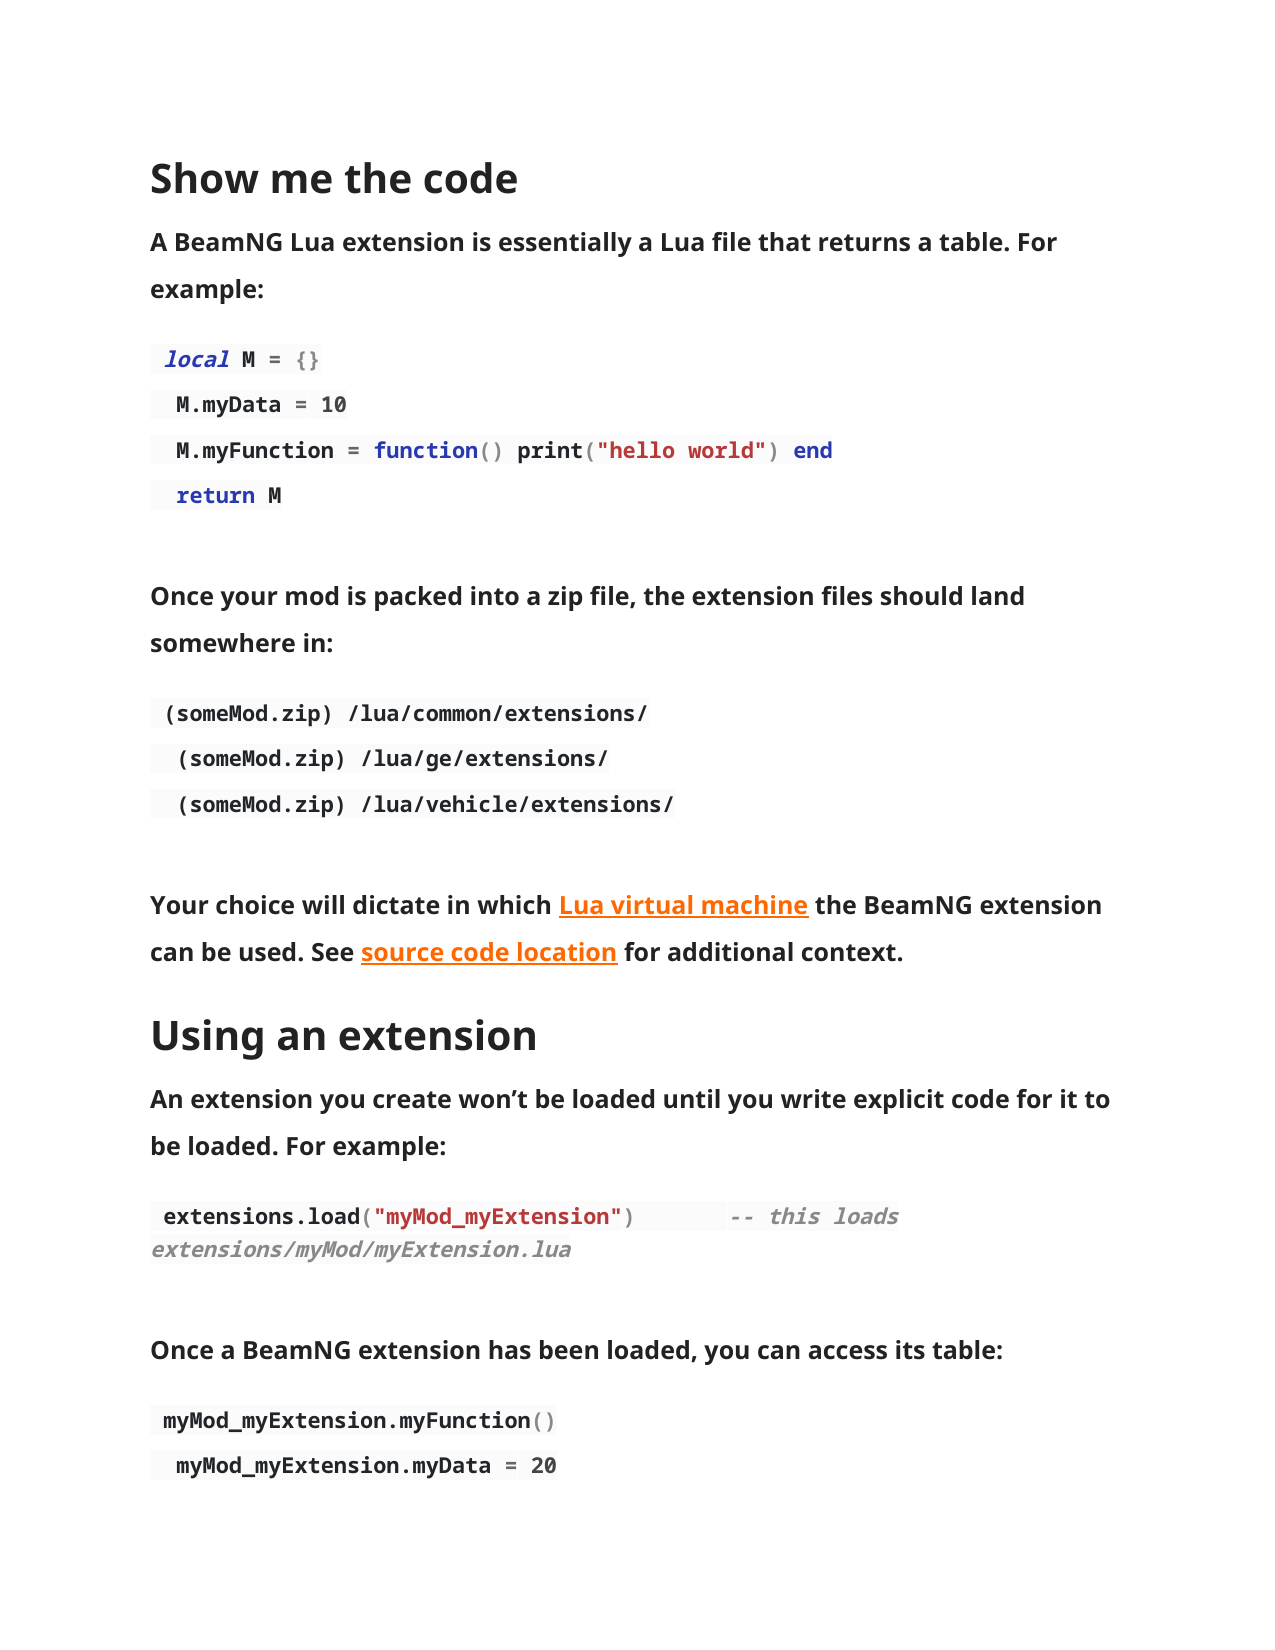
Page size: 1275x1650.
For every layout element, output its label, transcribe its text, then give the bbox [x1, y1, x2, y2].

subtitle return M [150, 480, 1125, 510]
subtitle (someMod.zip) /lua/ge/extensions/ [150, 743, 1125, 773]
subtitle (someMod.zip) /lua/common/extensions/ [150, 698, 1125, 728]
subtitle local M = {} [150, 344, 1125, 374]
subtitle M.myData = 10 [150, 389, 1125, 419]
subtitle Your choice will dictate in which Lua virtual machine the BeamNG extension can be used. See source code location for additional context. [150, 887, 1125, 969]
subtitle Show me the code [150, 150, 1125, 205]
subtitle An extension you create won’t be loaded until you write explicit code for it to be loaded. For example: [150, 1082, 1125, 1163]
subtitle extensions.load("myMod_myExtension") -- this loads extensions/myMod/myExtension.lua [150, 1201, 1125, 1264]
subtitle M.myFunction = function() print("hello world") end [150, 435, 1125, 464]
subtitle (someMod.zip) /lua/vehicle/extensions/ [150, 789, 1125, 818]
subtitle Using an extension [150, 1007, 1125, 1062]
subtitle Once a BeamNG extension has been loaded, you can access its table: [150, 1333, 1125, 1367]
subtitle myMod_myExtension.myFunction() [150, 1405, 1125, 1435]
subtitle myMod_myExtension.myData = 20 [150, 1450, 1125, 1480]
subtitle Once your mod is packed into a zip file, the extension files should land somewhere in: [150, 579, 1125, 660]
subtitle A BeamNG Lua extension is essentially a Lua file that returns a table. For example: [150, 225, 1125, 306]
